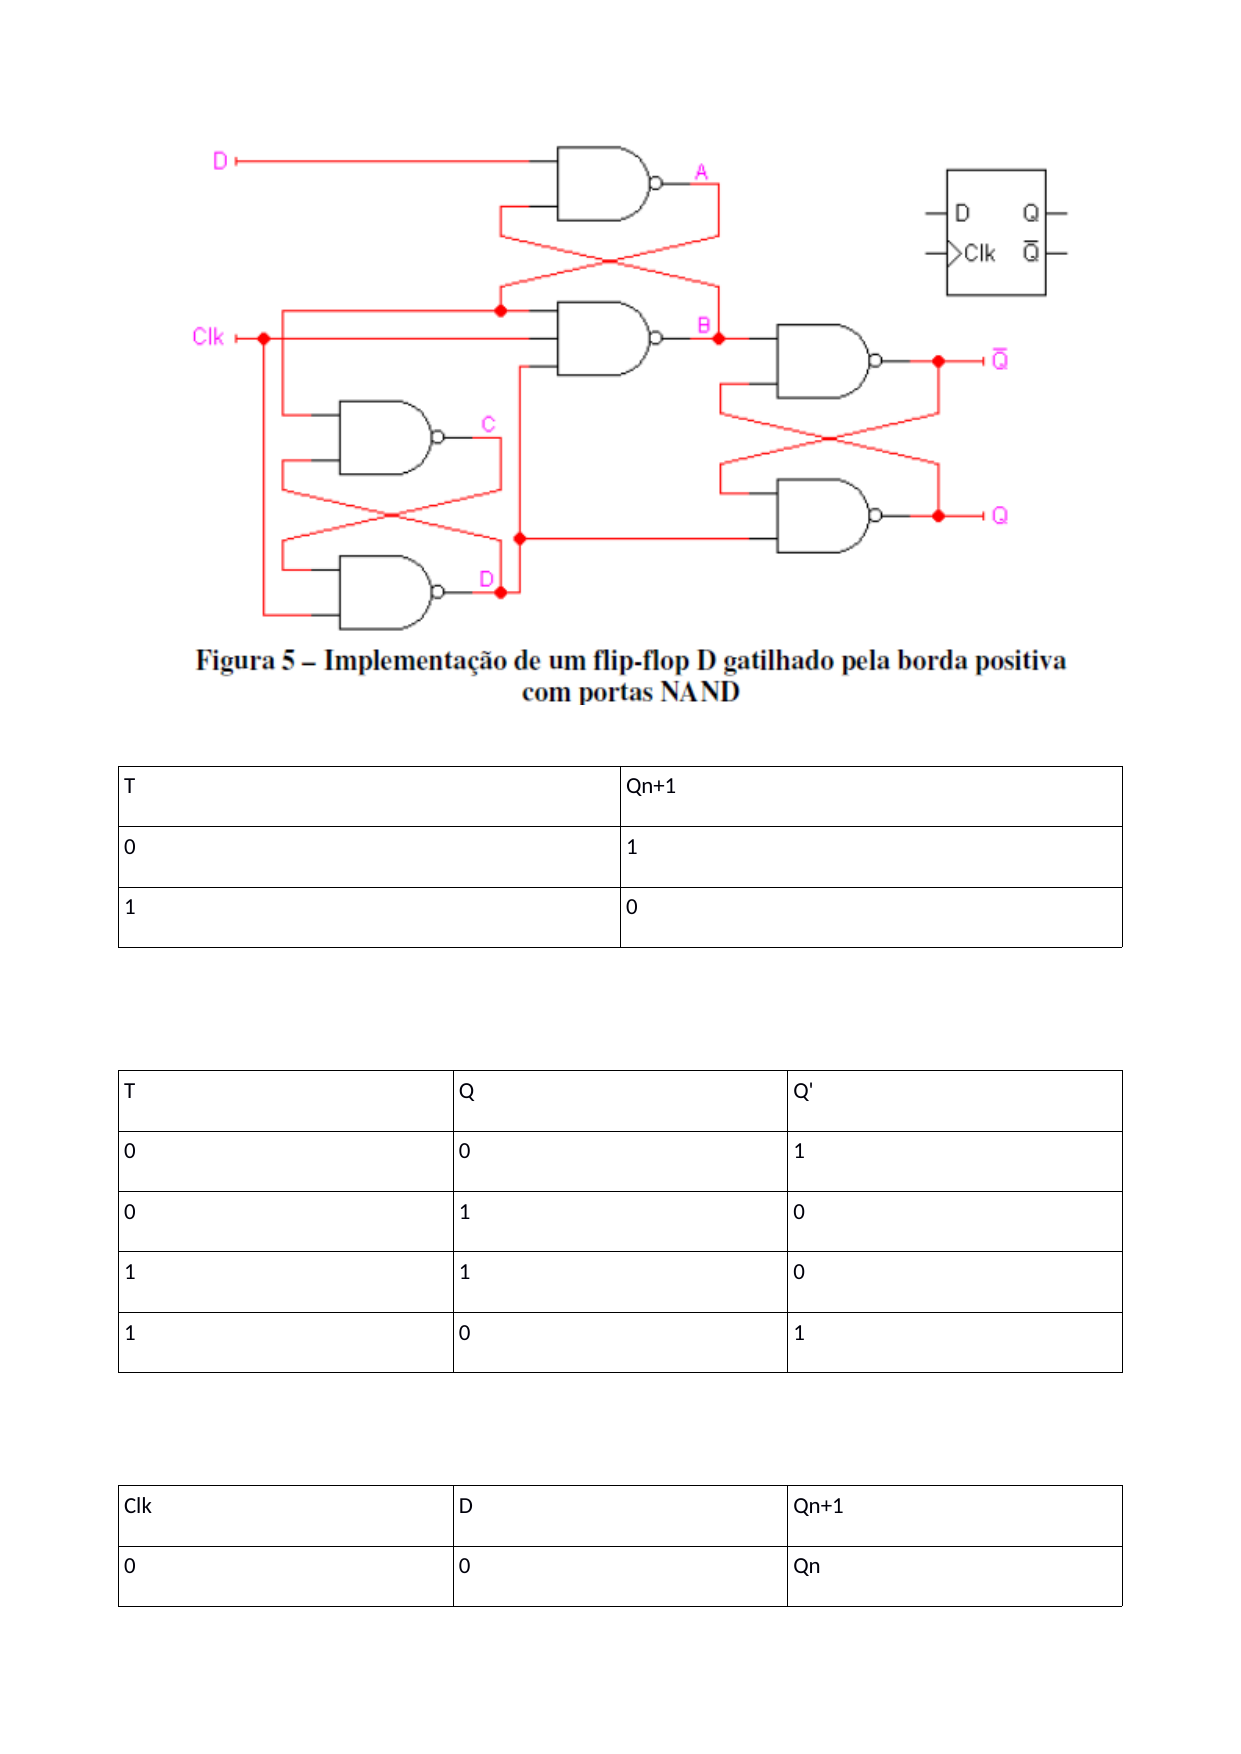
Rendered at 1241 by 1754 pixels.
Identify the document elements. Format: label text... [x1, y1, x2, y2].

table_cell 0 [621, 888, 1122, 947]
table_cell 0 [788, 1252, 1122, 1312]
table_header Clk [119, 1486, 453, 1546]
table_cell 1 [621, 827, 1122, 887]
table_cell 0 [454, 1313, 787, 1372]
table_cell 0 [119, 1547, 453, 1606]
table_cell 1 [454, 1192, 787, 1251]
table_cell 1 [119, 1252, 453, 1312]
table_cell 1 [788, 1132, 1122, 1191]
table_cell 0 [119, 1132, 453, 1191]
table_header T [119, 1071, 453, 1131]
table_cell Qn [788, 1547, 1122, 1606]
table_header Q [454, 1071, 787, 1131]
table_header Q' [788, 1071, 1122, 1131]
table_cell 0 [119, 1192, 453, 1251]
table_header D [454, 1486, 787, 1546]
table_cell 0 [788, 1192, 1122, 1251]
table_header Qn+1 [621, 767, 1122, 826]
table_cell 1 [119, 1313, 453, 1372]
table_cell 0 [454, 1547, 787, 1606]
table_cell 0 [454, 1132, 787, 1191]
table_header T [119, 767, 620, 826]
table_cell 1 [788, 1313, 1122, 1372]
table_header Qn+1 [788, 1486, 1122, 1546]
table_cell 1 [454, 1252, 787, 1312]
table_cell 0 [119, 827, 620, 887]
table_cell 1 [119, 888, 620, 947]
